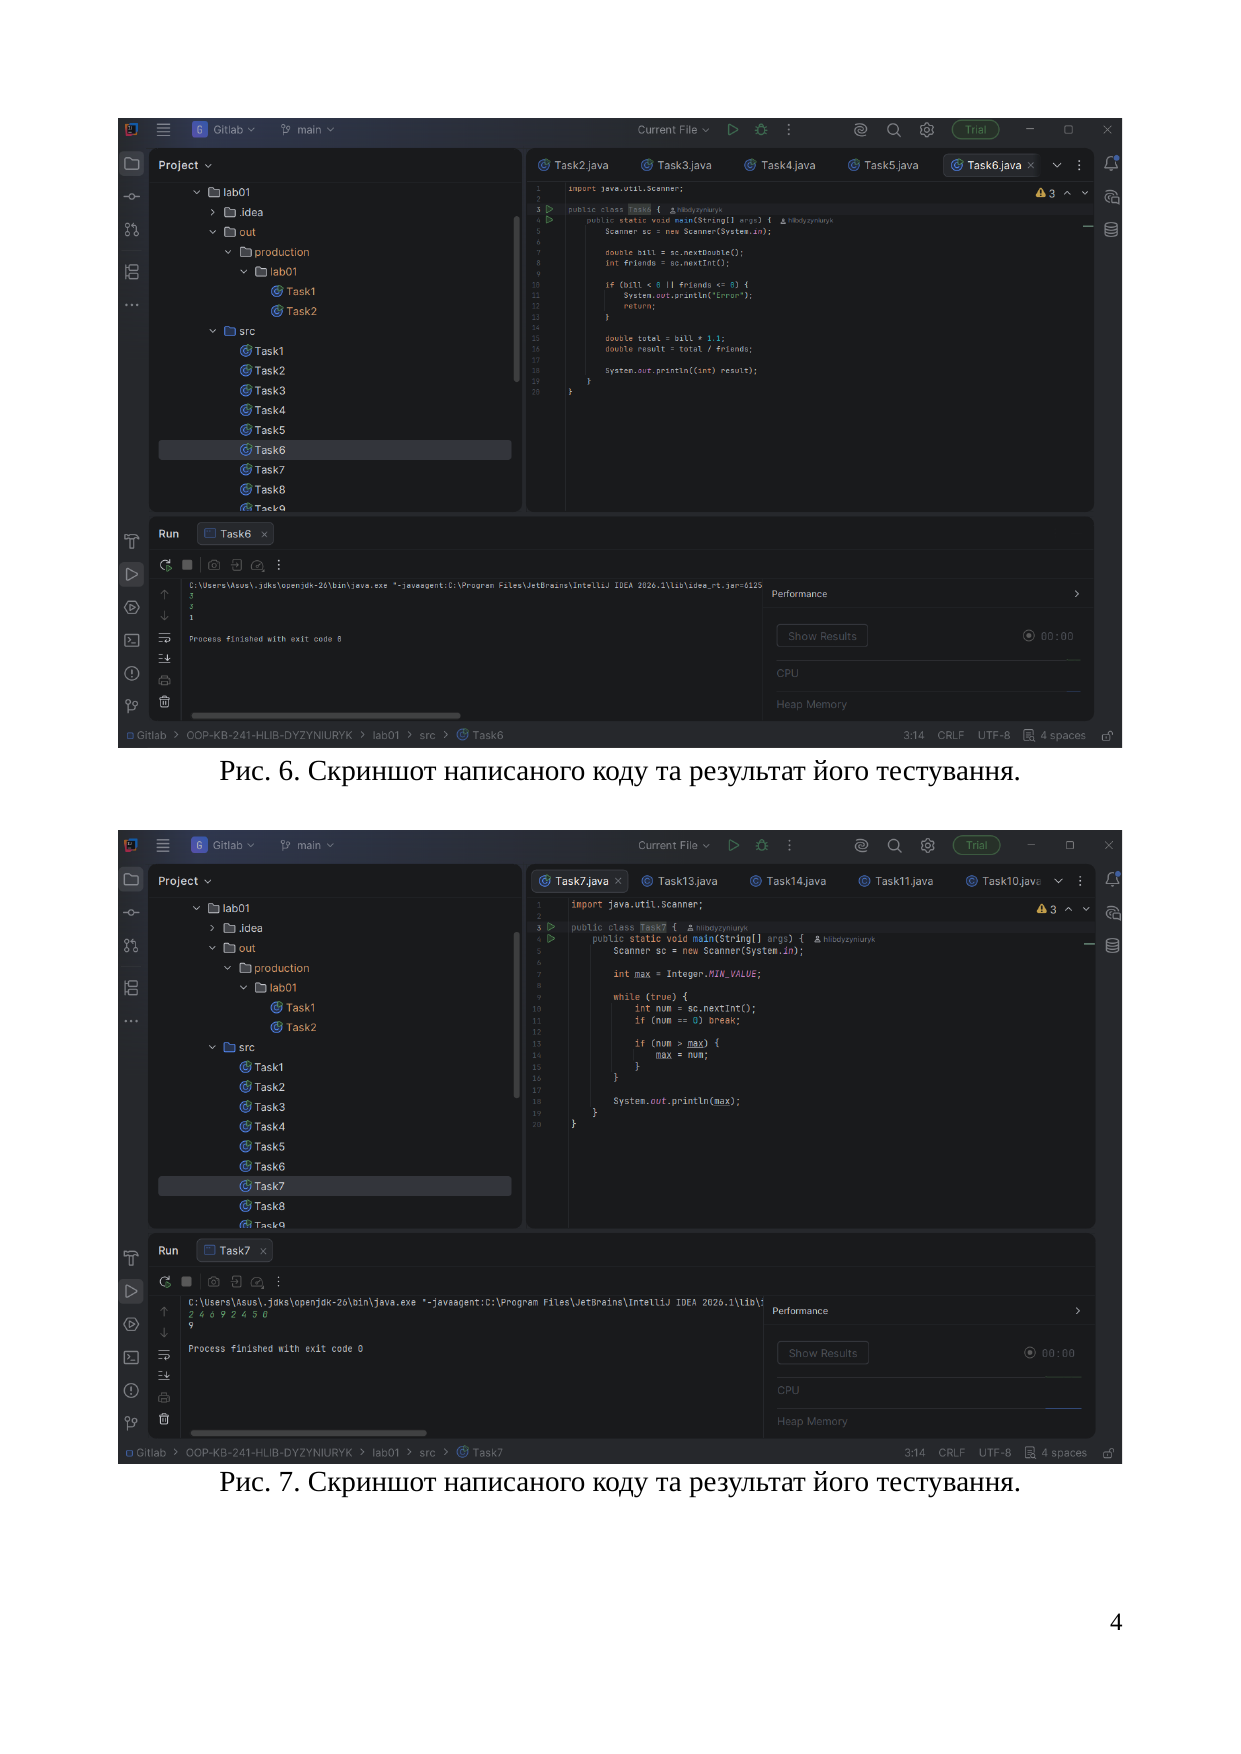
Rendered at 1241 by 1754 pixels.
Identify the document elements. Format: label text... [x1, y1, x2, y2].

picture [118, 118, 1123, 748]
subtitle Рис. 6. Скриншот написаного коду та результат його тестування. [118, 748, 1122, 786]
picture [118, 830, 1123, 1464]
text Рис. 7. Скриншот написаного коду та результат його тестування. [118, 1464, 1122, 1498]
